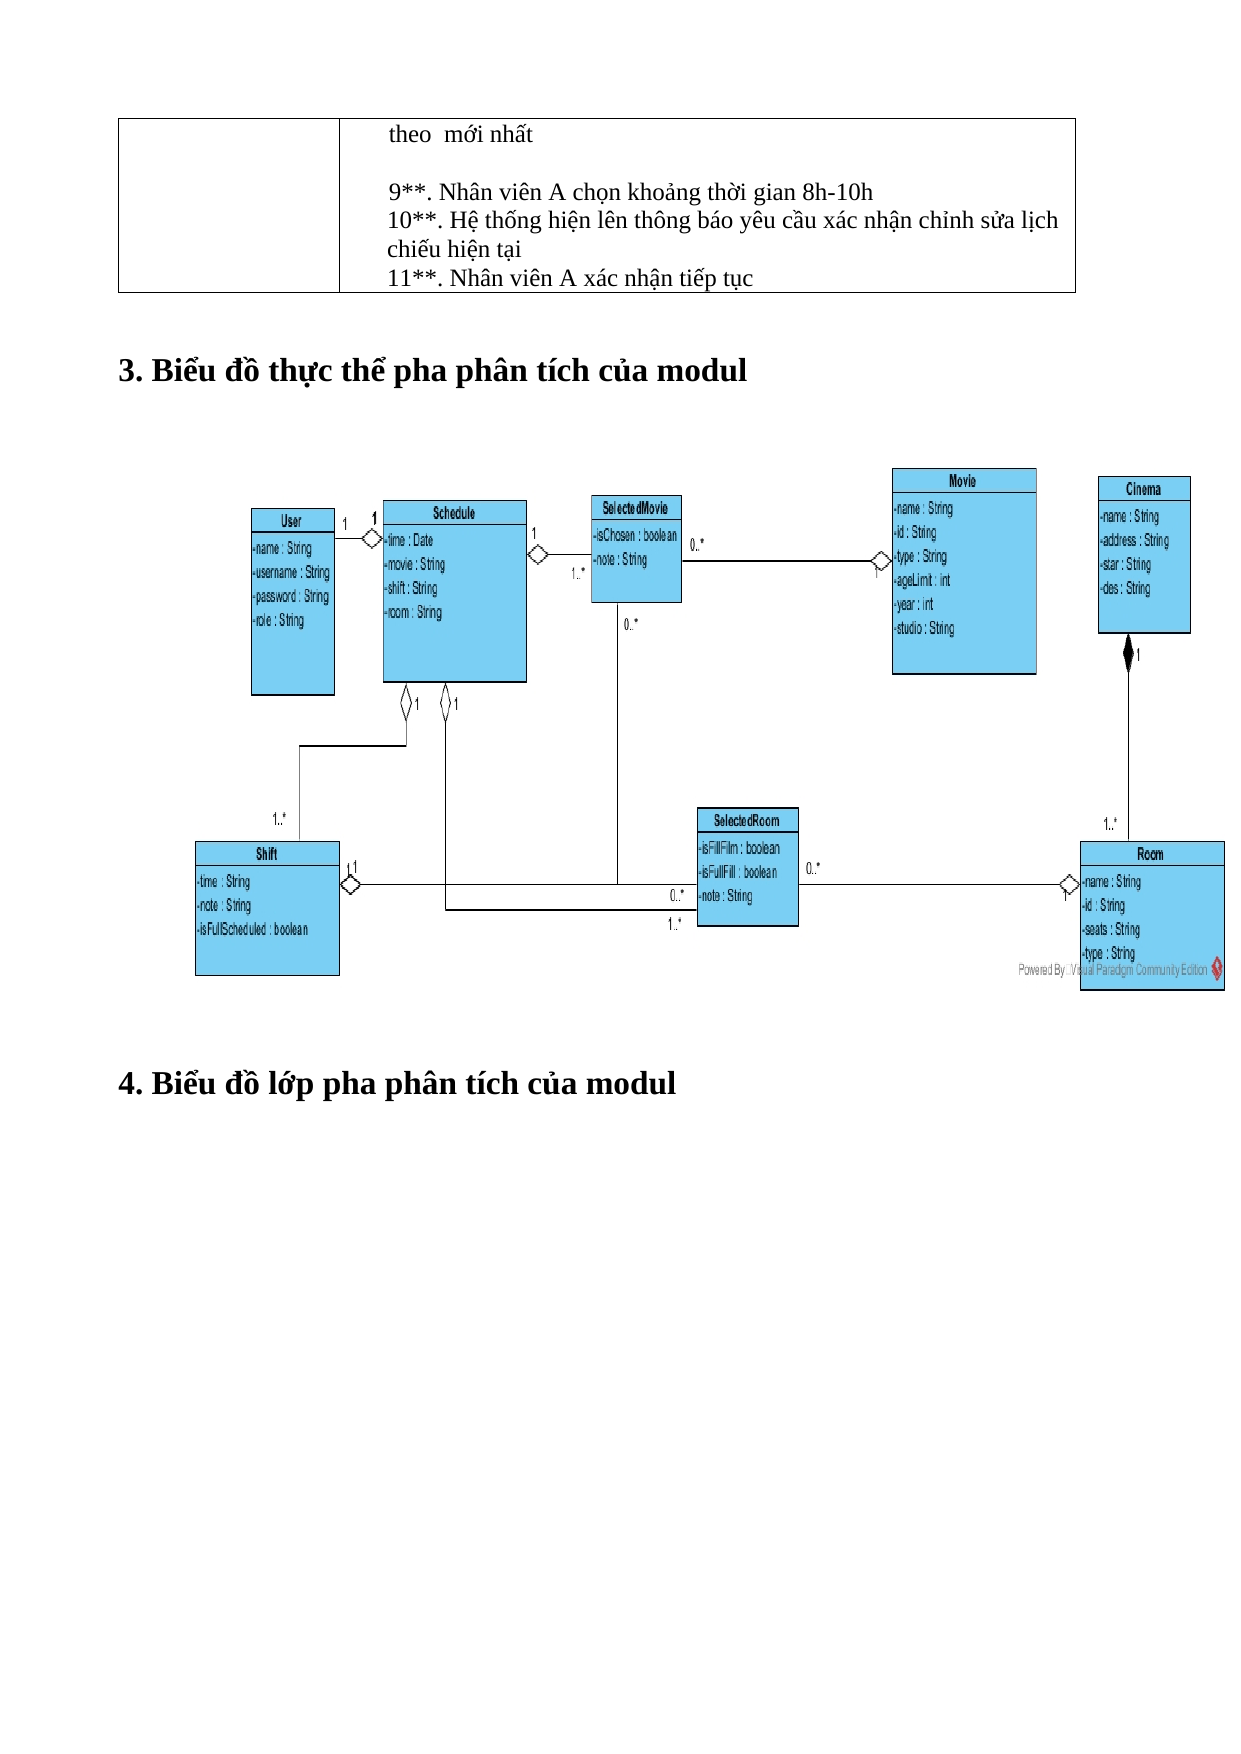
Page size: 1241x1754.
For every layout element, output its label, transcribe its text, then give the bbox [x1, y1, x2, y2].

table_cell theo mới nhất 9**. Nhân viên A chọn khoảng thời gian 8h-10h 10**. Hệ thống hiện lên thông báo yêu cầu xác nhận chỉnh sửa lịch chiếu hiện tại 11**. Nhân viên A xác nhận tiếp tục [340, 119, 1075, 292]
table_cell [119, 119, 339, 292]
list 3. Biểu đồ thực thể pha phân tích của modul [118, 350, 1122, 388]
picture [193, 465, 1227, 996]
text 4. Biểu đồ lớp pha phân tích của modul [118, 1063, 1122, 1102]
